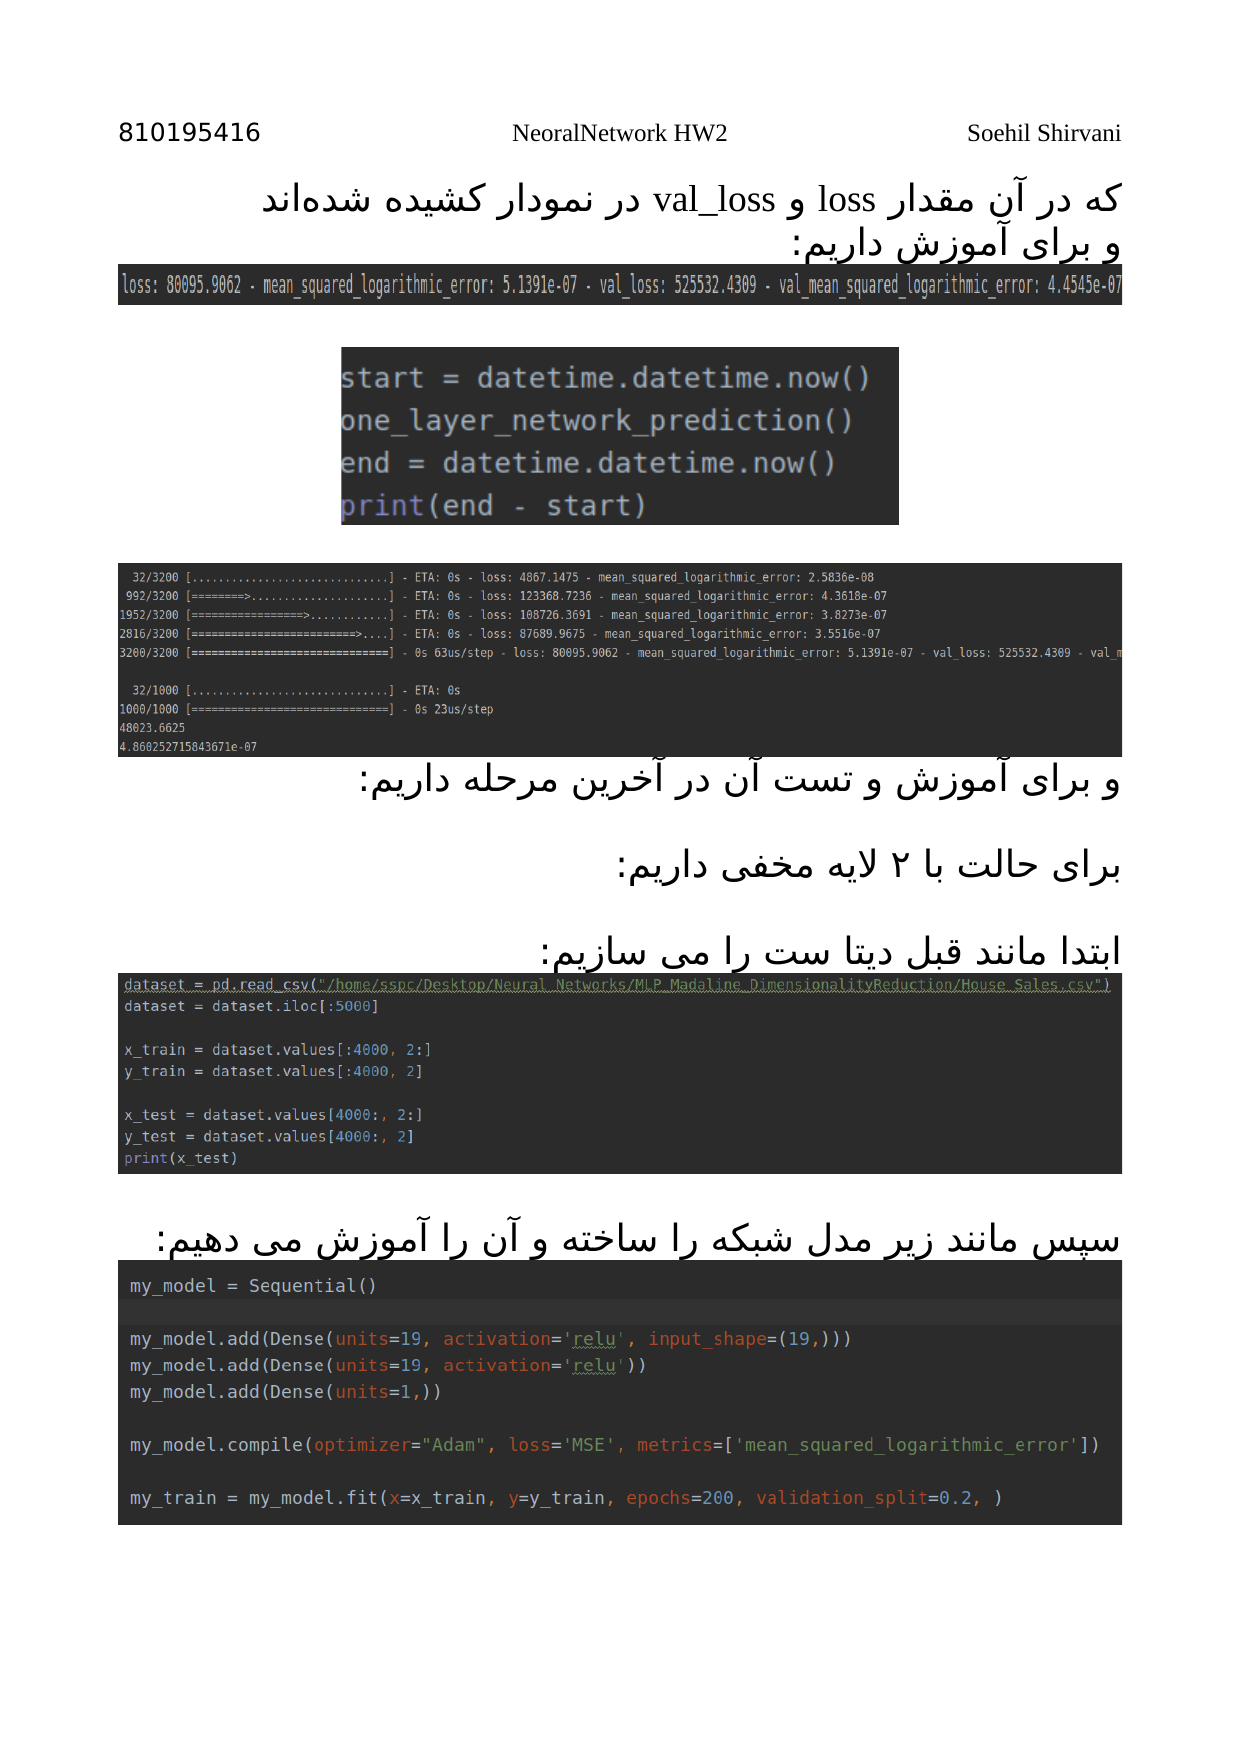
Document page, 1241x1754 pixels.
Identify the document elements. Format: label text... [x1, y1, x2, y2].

picture [118, 1260, 1123, 1525]
text و برای آموزش داریم: [118, 221, 1122, 264]
picture [118, 563, 1123, 757]
text سپس مانند زیر مدل شبکه را ساخته و آن را آموزش می دهیم: [118, 1217, 1122, 1260]
text برای حالت با ۲ لایه مخفی داریم: [118, 843, 1122, 887]
text و برای آموزش و تست آن در آخرین مرحله داریم: [118, 757, 1122, 800]
text که در آن مقدار loss و val_loss در نمودار کشیده شده‌اند [118, 177, 1122, 221]
picture [118, 973, 1123, 1174]
text ابتدا مانند قبل دیتا ست را می سازیم: [118, 930, 1122, 973]
picture [118, 264, 1123, 305]
picture [341, 347, 899, 525]
